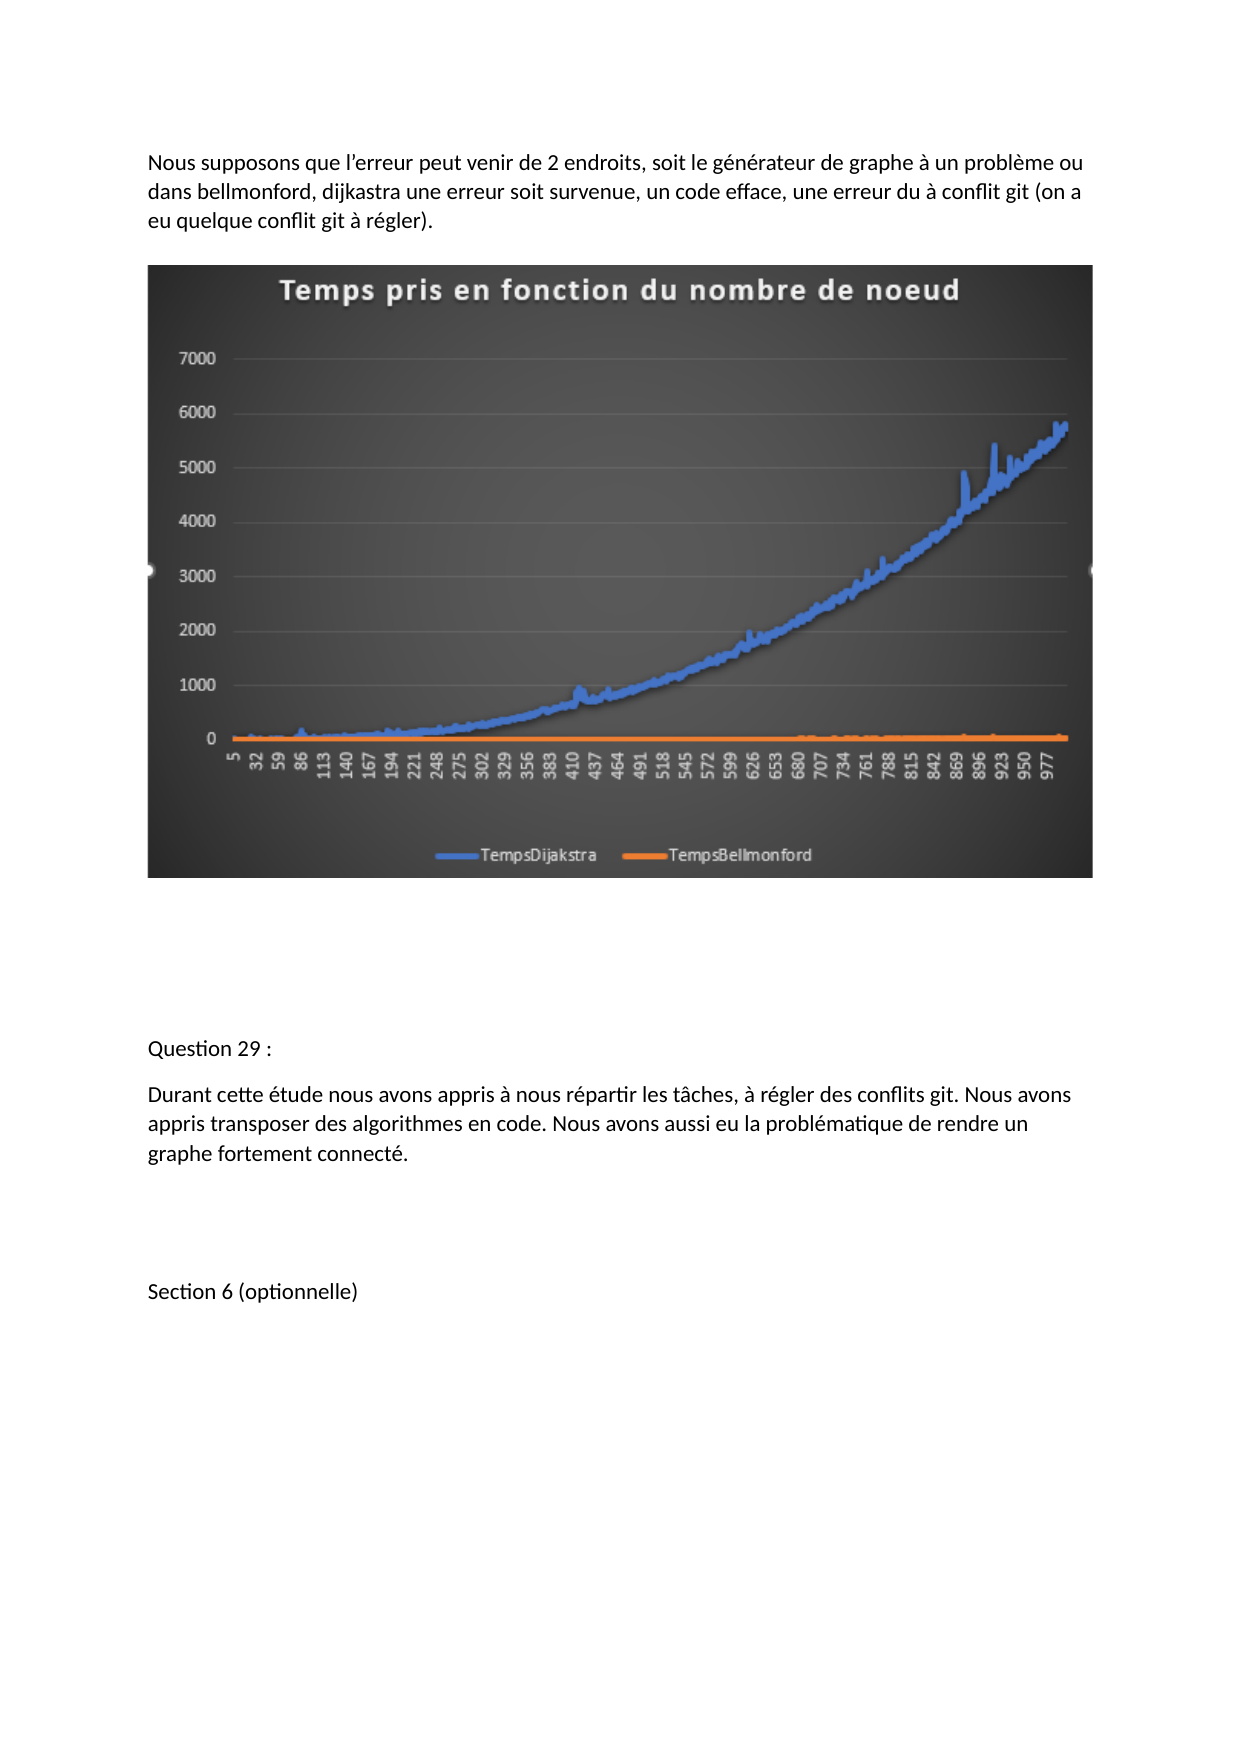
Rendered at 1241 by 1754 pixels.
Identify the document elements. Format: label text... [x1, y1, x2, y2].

text Section 6 (optionnelle) [148, 1277, 1093, 1305]
text Question 29 : [148, 1034, 1093, 1062]
text Durant cette étude nous avons appris à nous répartir les tâches, à régler des conflits git. Nous avons appris transposer des algorithmes en code. Nous avons aussi eu la problématique de rendre un graphe fortement connecté. [148, 1080, 1093, 1167]
text Nous supposons que l’erreur peut venir de 2 endroits, soit le générateur de graphe à un problème ou dans bellmonford, dijkastra une erreur soit survenue, un code efface, une erreur du à conflit git (on a eu quelque conflit git à régler). [148, 148, 1093, 265]
